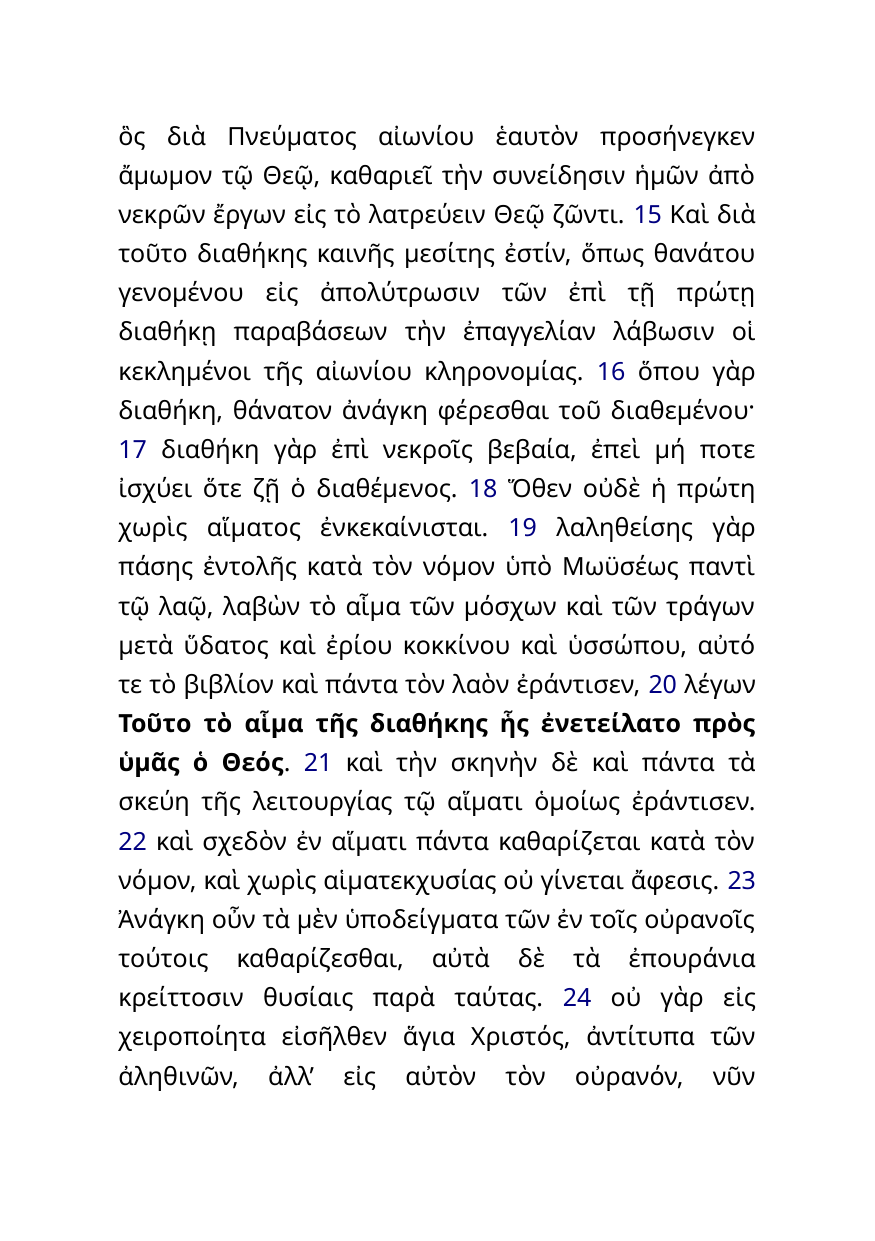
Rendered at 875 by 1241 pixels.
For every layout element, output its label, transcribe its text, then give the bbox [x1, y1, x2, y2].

text ὃς διὰ Πνεύματος αἰωνίου ἑαυτὸν προσήνεγκεν ἄμωμον τῷ Θεῷ, καθαριεῖ τὴν συνείδησιν ἡμῶν ἀπὸ νεκρῶν ἔργων εἰς τὸ λατρεύειν Θεῷ ζῶντι. 15 Καὶ διὰ τοῦτο διαθήκης καινῆς μεσίτης ἐστίν, ὅπως θανάτου γενομένου εἰς ἀπολύτρωσιν τῶν ἐπὶ τῇ πρώτῃ διαθήκῃ παραβάσεων τὴν ἐπαγγελίαν λάβωσιν οἱ κεκλημένοι τῆς αἰωνίου κληρονομίας. 16 ὅπου γὰρ διαθήκη, θάνατον ἀνάγκη φέρεσθαι τοῦ διαθεμένου· 17 διαθήκη γὰρ ἐπὶ νεκροῖς βεβαία, ἐπεὶ μή ποτε ἰσχύει ὅτε ζῇ ὁ διαθέμενος. 18 Ὅθεν οὐδὲ ἡ πρώτη χωρὶς αἵματος ἐνκεκαίνισται. 19 λαληθείσης γὰρ πάσης ἐντολῆς κατὰ τὸν νόμον ὑπὸ Μωϋσέως παντὶ τῷ λαῷ, λαβὼν τὸ αἷμα τῶν μόσχων καὶ τῶν τράγων μετὰ ὕδατος καὶ ἐρίου κοκκίνου καὶ ὑσσώπου, αὐτό τε τὸ βιβλίον καὶ πάντα τὸν λαὸν ἐράντισεν, 20 λέγων Τοῦτο τὸ αἷμα τῆς διαθήκης ἧς ἐνετείλατο πρὸς ὑμᾶς ὁ Θεός. 21 καὶ τὴν σκηνὴν δὲ καὶ πάντα τὰ σκεύη τῆς λειτουργίας τῷ αἵματι ὁμοίως ἐράντισεν. 22 καὶ σχεδὸν ἐν αἵματι πάντα καθαρίζεται κατὰ τὸν νόμον, καὶ χωρὶς αἱματεκχυσίας οὐ γίνεται ἄφεσις. 23 Ἀνάγκη οὖν τὰ μὲν ὑποδείγματα τῶν ἐν τοῖς οὐρανοῖς τούτοις καθαρίζεσθαι, αὐτὰ δὲ τὰ ἐπουράνια κρείττοσιν θυσίαις παρὰ ταύτας. 24 οὐ γὰρ εἰς χειροποίητα εἰσῆλθεν ἅγια Χριστός, ἀντίτυπα τῶν ἀληθινῶν, ἀλλ’ εἰς αὐτὸν τὸν οὐρανόν, νῦν [118, 118, 756, 1092]
